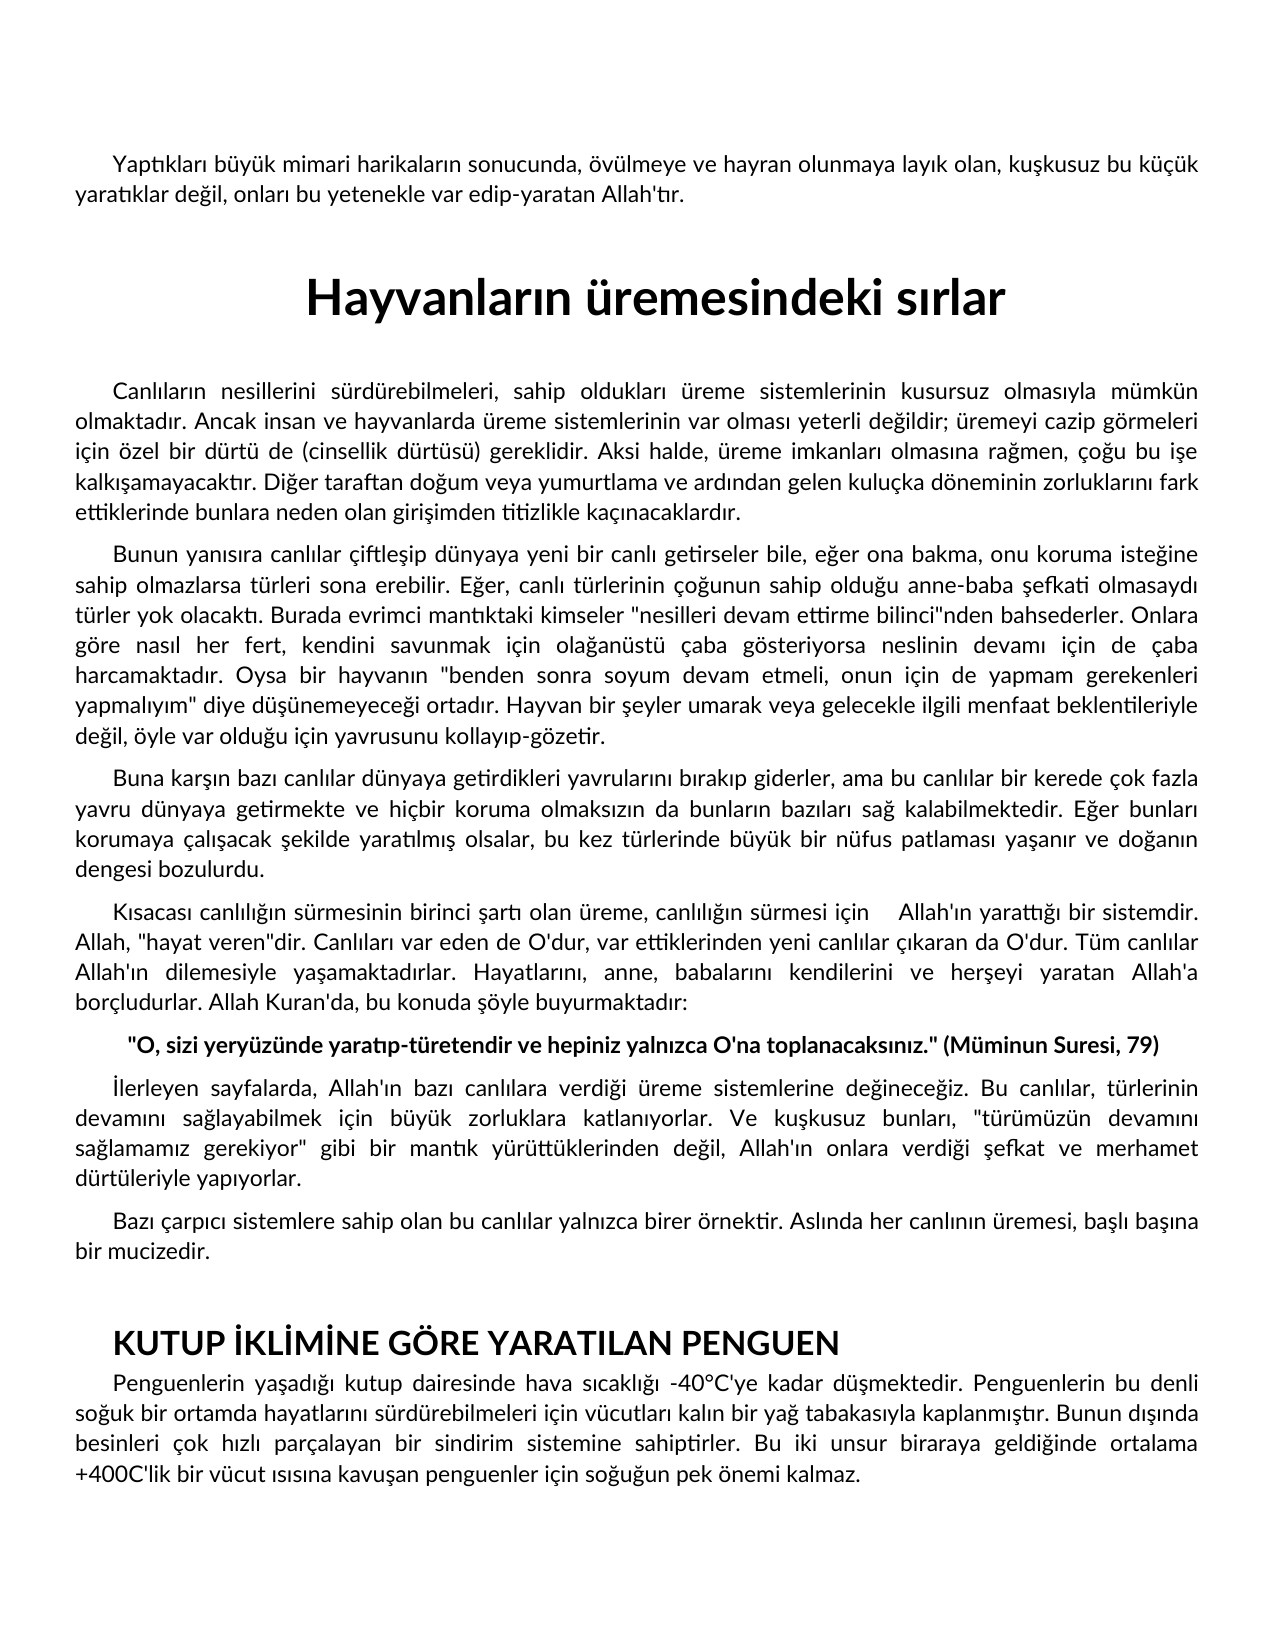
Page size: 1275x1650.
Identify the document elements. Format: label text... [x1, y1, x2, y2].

subtitle Hayvanların üremesindeki sırlar [112, 266, 1200, 326]
text "O, sizi yeryüzünde yaratıp-türetendir ve hepiniz yalnızca O'na toplanacaksınız." (Müminun Suresi, 79) [127, 1031, 1177, 1058]
text İlerleyen sayfalarda, Allah'ın bazı canlılara verdiği üreme sistemlerine değineceğiz. Bu canlılar, türlerinin devamını sağlayabilmek için büyük zorluklara katlanıyorlar. Ve kuşkusuz bunları, "türümüzün devamını sağlamamız gerekiyor" gibi bir mantık yürüttüklerinden değil, Allah'ın onlara verdiği şefkat ve merhamet dürtüleriyle yapıyorlar. [75, 1073, 1200, 1192]
text Buna karşın bazı canlılar dünyaya getirdikleri yavrularını bırakıp giderler, ama bu canlılar bir kerede çok fazla yavru dünyaya getirmekte ve hiçbir koruma olmaksızın da bunların bazıları sağ kalabilmektedir. Eğer bunları korumaya çalışacak şekilde yaratılmış olsalar, bu kez türlerinde büyük bir nüfus patlaması yaşanır ve doğanın dengesi bozulurdu. [75, 764, 1200, 882]
text Kısacası canlılığın sürmesinin birinci şartı olan üreme, canlılığın sürmesi için Allah'ın yarattığı bir sistemdir. Allah, "hayat veren"dir. Canlıları var eden de O'dur, var ettiklerinden yeni canlılar çıkaran da O'dur. Tüm canlılar Allah'ın dilemesiyle yaşamaktadırlar. Hayatlarını, anne, babalarını kendilerini ve herşeyi yaratan Allah'a borçludurlar. Allah Kuran'da, bu konuda şöyle buyurmaktadır: [75, 897, 1200, 1016]
text Yaptıkları büyük mimari harikaların sonucunda, övülmeye ve hayran olunmaya layık olan, kuşkusuz bu küçük yaratıklar değil, onları bu yetenekle var edip-yaratan Allah'tır. [75, 150, 1200, 208]
text Bunun yanısıra canlılar çiftleşip dünyaya yeni bir canlı getirseler bile, eğer ona bakma, onu koruma isteğine sahip olmazlarsa türleri sona erebilir. Eğer, canlı türlerinin çoğunun sahip olduğu anne-baba şefkati olmasaydı türler yok olacaktı. Burada evrimci mantıktaki kimseler "nesilleri devam ettirme bilinci"nden bahsederler. Onlara göre nasıl her fert, kendini savunmak için olağanüstü çaba gösteriyorsa neslinin devamı için de çaba harcamaktadır. Oysa bir hayvanın "benden sonra soyum devam etmeli, onun için de yapmam gerekenleri yapmalıyım" diye düşünemeyeceği ortadır. Hayvan bir şeyler umarak veya gelecekle ilgili menfaat beklentileriyle değil, öyle var olduğu için yavrusunu kollayıp-gözetir. [75, 540, 1200, 749]
subtitle KUTUP İKLİMİNE GÖRE YARATILAN PENGUEN [112, 1322, 1200, 1362]
text Penguenlerin yaşadığı kutup dairesinde hava sıcaklığı -40°C'ye kadar düşmektedir. Penguenlerin bu denli soğuk bir ortamda hayatlarını sürdürebilmeleri için vücutları kalın bir yağ tabakasıyla kaplanmıştır. Bunun dışında besinleri çok hızlı parçalayan bir sindirim sistemine sahiptirler. Bu iki unsur biraraya geldiğinde ortalama +400C'lik bir vücut ısısına kavuşan penguenler için soğuğun pek önemi kalmaz. [75, 1369, 1200, 1487]
text Canlıların nesillerini sürdürebilmeleri, sahip oldukları üreme sistemlerinin kusursuz olmasıyla mümkün olmaktadır. Ancak insan ve hayvanlarda üreme sistemlerinin var olması yeterli değildir; üremeyi cazip görmeleri için özel bir dürtü de (cinsellik dürtüsü) gereklidir. Aksi halde, üreme imkanları olmasına rağmen, çoğu bu işe kalkışamayacaktır. Diğer taraftan doğum veya yumurtlama ve ardından gelen kuluçka döneminin zorluklarını fark ettiklerinde bunlara neden olan girişimden titizlikle kaçınacaklardır. [75, 377, 1200, 525]
text Bazı çarpıcı sistemlere sahip olan bu canlılar yalnızca birer örnektir. Aslında her canlının üremesi, başlı başına bir mucizedir. [75, 1207, 1200, 1264]
